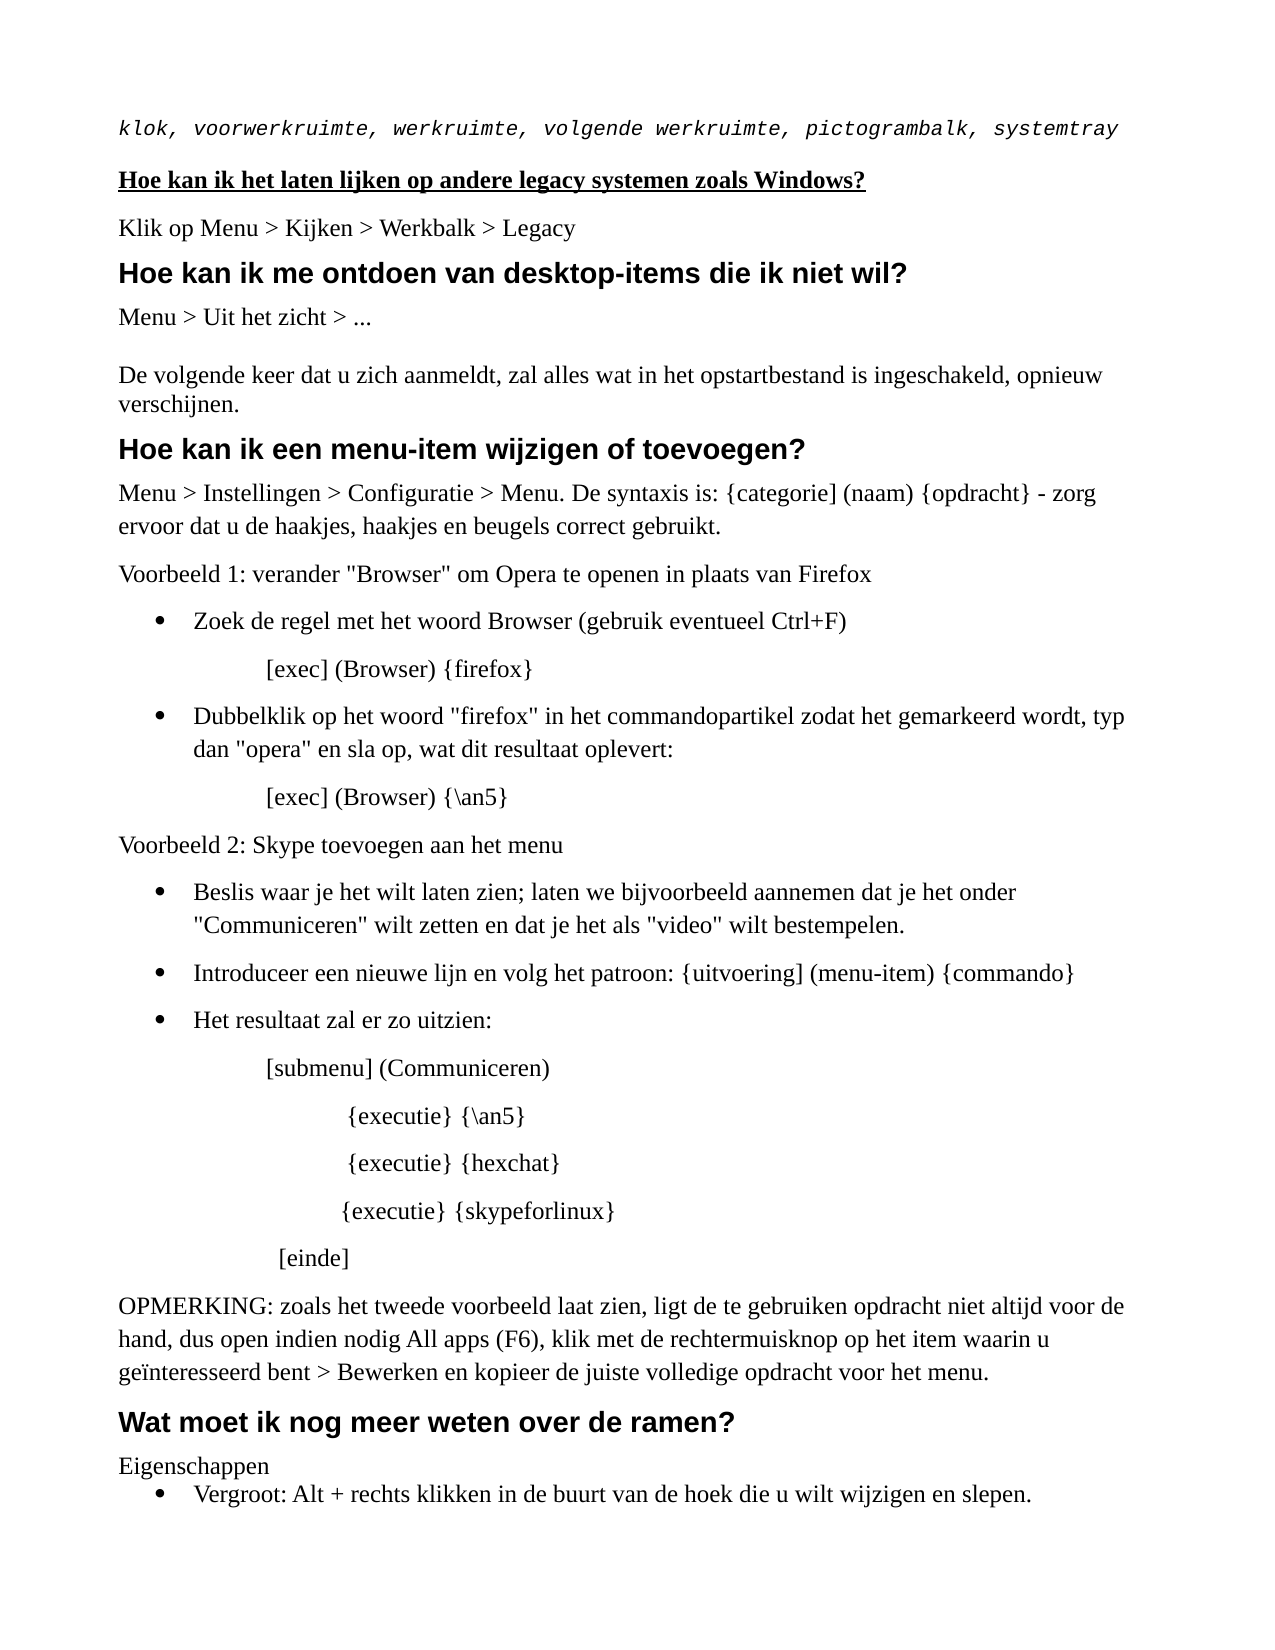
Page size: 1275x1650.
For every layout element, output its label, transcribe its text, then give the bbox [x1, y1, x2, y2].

list Vergroot: Alt + rechts klikken in de buurt van de hoek die u wilt wijzigen en slepen. [156, 1479, 1157, 1508]
text Klik op Menu > Kijken > Werkbalk > Legacy [118, 213, 1157, 242]
text {executie} {\an5} [118, 1101, 1157, 1129]
text [exec] (Browser) {\an5} [118, 782, 1157, 811]
text {executie} {hexchat} [118, 1148, 1157, 1177]
text Menu > Uit het zicht > ... [118, 302, 1157, 331]
list Zoek de regel met het woord Browser (gebruik eventueel Ctrl+F) [156, 606, 1157, 635]
text [einde] [118, 1243, 1157, 1272]
subtitle Wat moet ik nog meer weten over de ramen? [118, 1405, 1157, 1438]
text {executie} {skypeforlinux} [118, 1196, 1157, 1225]
list Beslis waar je het wilt laten zien; laten we bijvoorbeeld aannemen dat je het onder "Communiceren" wilt zetten en dat je het als "video" wilt bestempelen. [156, 877, 1157, 939]
text Hoe kan ik het laten lijken op andere legacy systemen zoals Windows? [118, 165, 1157, 194]
subtitle Hoe kan ik een menu-item wijzigen of toevoegen? [118, 432, 1157, 466]
text klok, voorwerkruimte, werkruimte, volgende werkruimte, pictogrambalk, systemtray [118, 118, 1157, 142]
text Menu > Instellingen > Configuratie > Menu. De syntaxis is: {categorie] (naam) {opdracht} - zorg ervoor dat u de haakjes, haakjes en beugels correct gebruikt. [118, 478, 1157, 540]
list Het resultaat zal er zo uitzien: [156, 1006, 1157, 1034]
text Voorbeeld 2: Skype toevoegen aan het menu [118, 830, 1157, 858]
text De volgende keer dat u zich aanmeldt, zal alles wat in het opstartbestand is ingeschakeld, opnieuw verschijnen. [118, 360, 1157, 417]
list Introduceer een nieuwe lijn en volg het patroon: {uitvoering] (menu-item) {commando} [156, 958, 1157, 987]
text OPMERKING: zoals het tweede voorbeeld laat zien, ligt de te gebruiken opdracht niet altijd voor de hand, dus open indien nodig All apps (F6), klik met de rechtermuisknop op het item waarin u geïnteresseerd bent > Bewerken en kopieer de juiste volledige opdracht voor het menu. [118, 1291, 1157, 1386]
text [submenu] (Communiceren) [118, 1053, 1157, 1082]
text [exec] (Browser) {firefox} [118, 654, 1157, 683]
list Dubbelklik op het woord "firefox" in het commandopartikel zodat het gemarkeerd wordt, typ dan "opera" en sla op, wat dit resultaat oplevert: [156, 701, 1157, 763]
text Eigenschappen [118, 1451, 1157, 1479]
subtitle Hoe kan ik me ontdoen van desktop-items die ik niet wil? [118, 256, 1157, 290]
text Voorbeeld 1: verander "Browser" om Opera te openen in plaats van Firefox [118, 559, 1157, 587]
